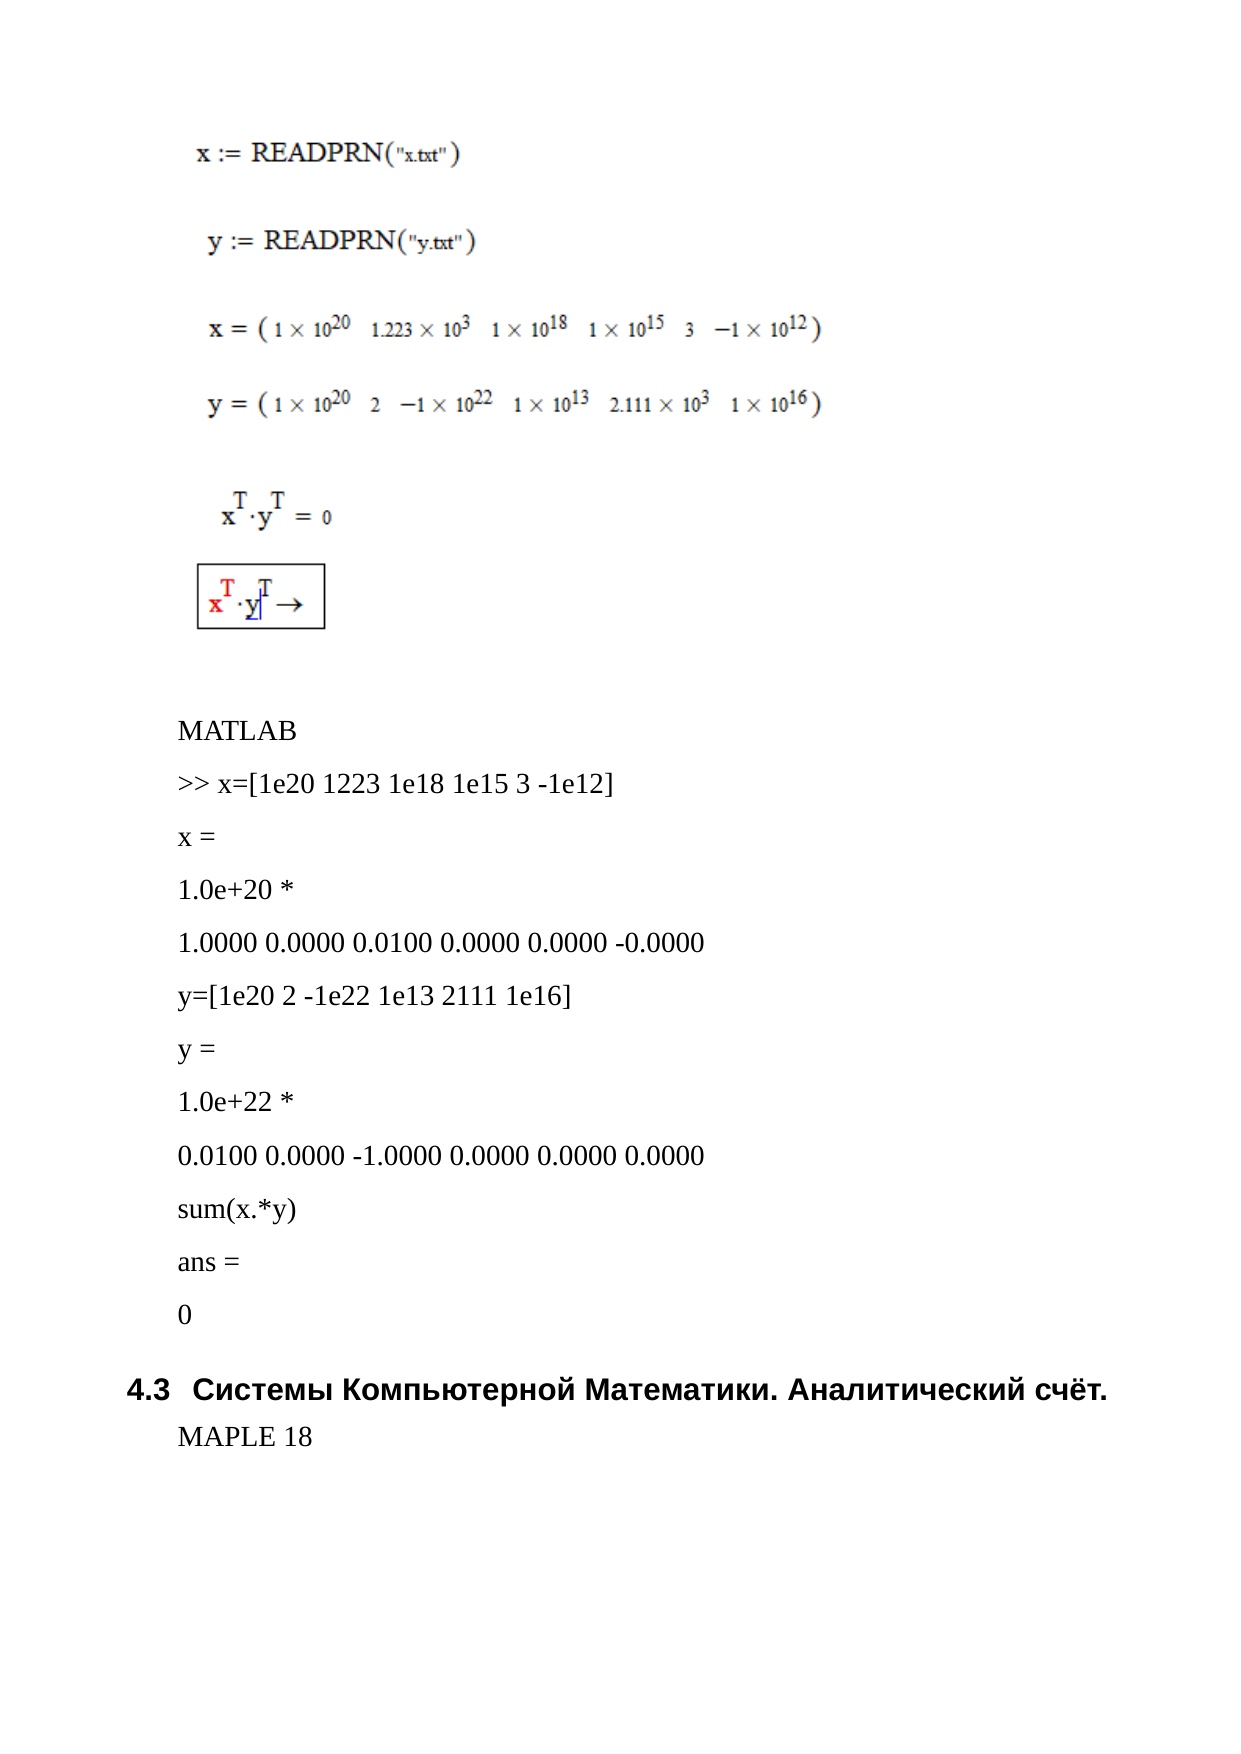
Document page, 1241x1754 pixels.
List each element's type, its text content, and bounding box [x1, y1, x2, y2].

text 0 [118, 1297, 1122, 1331]
text 0.0100 0.0000 -1.0000 0.0000 0.0000 0.0000 [118, 1138, 1122, 1171]
text 1.0e+20 * [118, 872, 1122, 906]
text sum(x.*y) [118, 1191, 1122, 1224]
text y = [118, 1031, 1122, 1065]
text 1.0000 0.0000 0.0100 0.0000 0.0000 -0.0000 [118, 925, 1122, 959]
text 1.0e+22 * [118, 1084, 1122, 1118]
text y=[1e20 2 -1e22 1e13 2111 1e16] [118, 978, 1122, 1012]
text MATLAB [118, 713, 1122, 746]
picture [177, 118, 934, 692]
text >> x=[1e20 1223 1e18 1e15 3 -1e12] [118, 766, 1122, 799]
subtitle Системы Компьютерной Математики. Аналитический счёт. [118, 1371, 1122, 1407]
text MAPLE 18 [118, 1419, 1122, 1453]
text ans = [118, 1244, 1122, 1277]
text x = [118, 819, 1122, 852]
